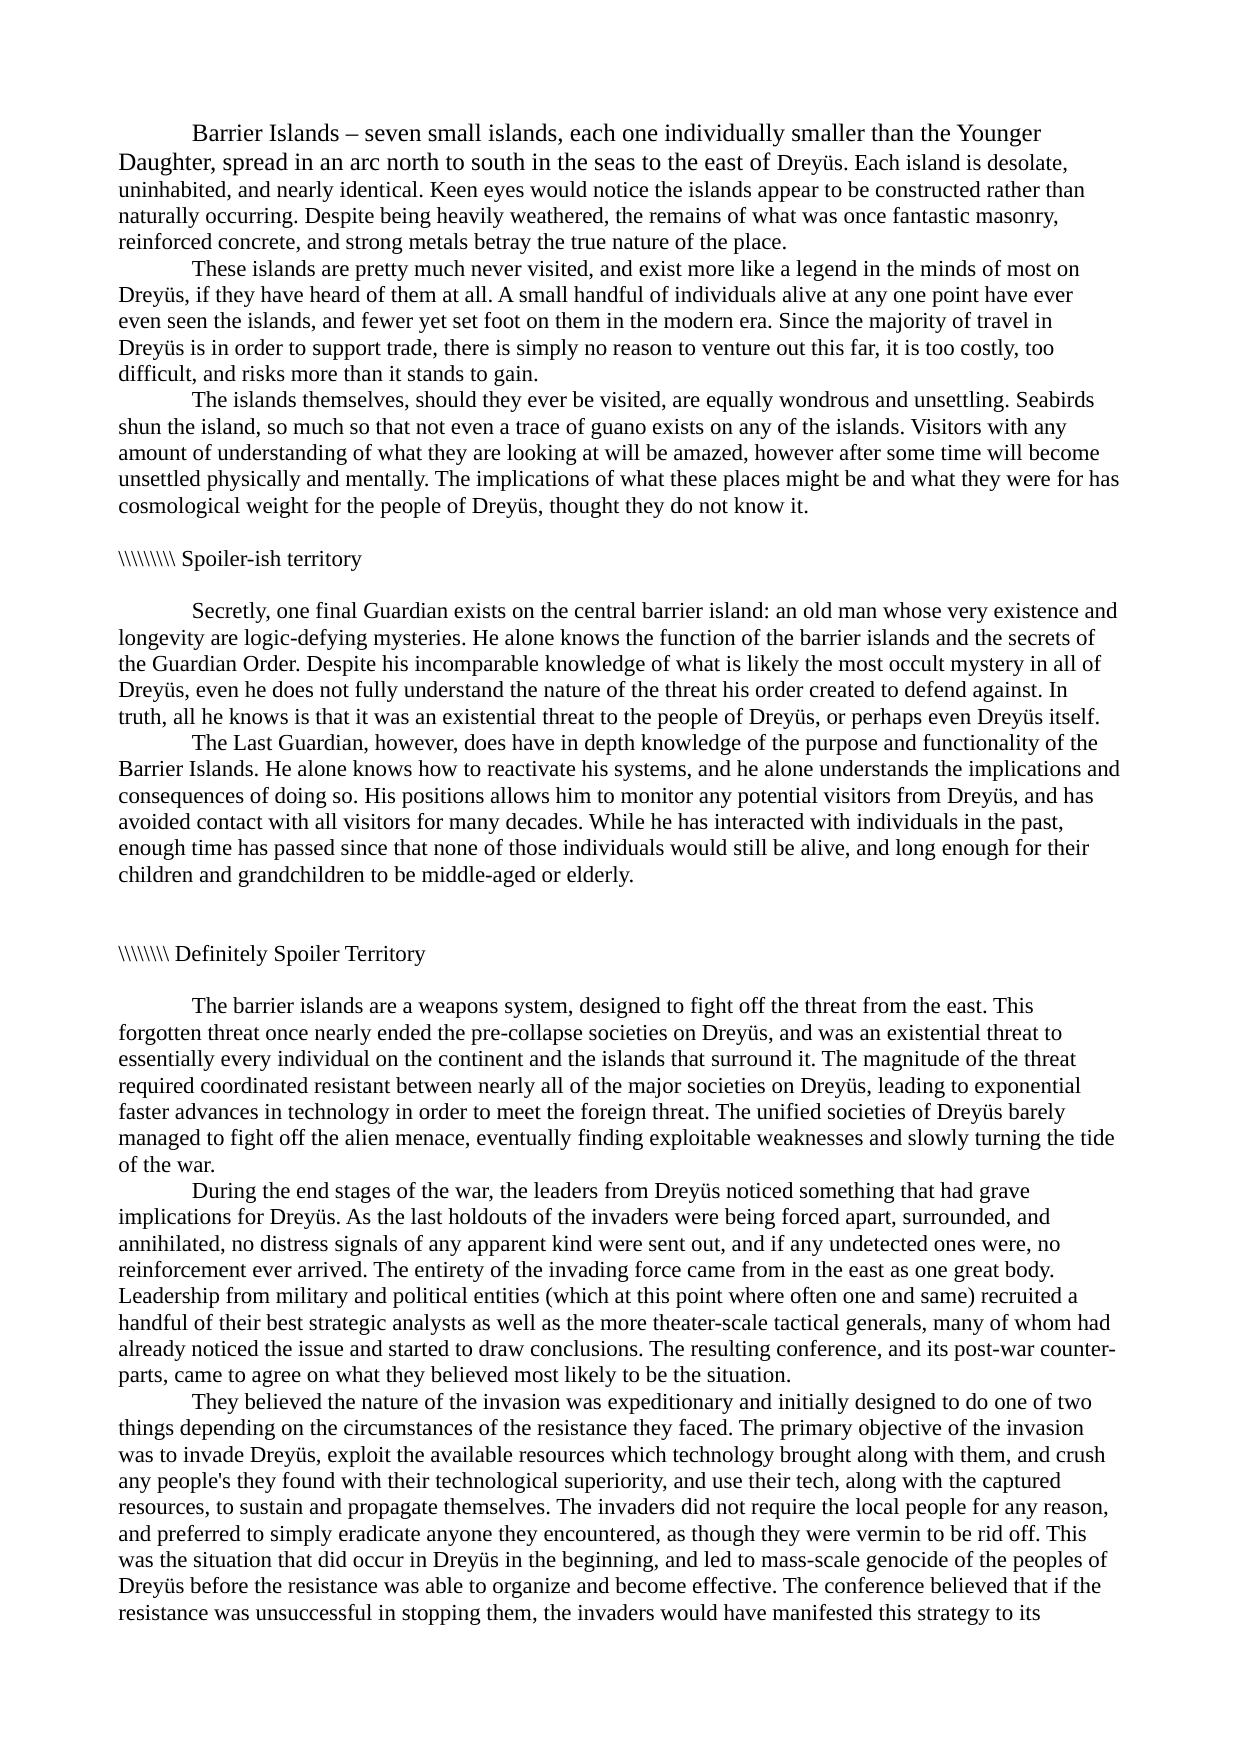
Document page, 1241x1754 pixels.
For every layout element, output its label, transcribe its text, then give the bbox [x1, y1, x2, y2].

text The Last Guardian, however, does have in depth knowledge of the purpose and functionality of the Barrier Islands. He alone knows how to reactivate his systems, and he alone understands the implications and consequences of doing so. His positions allows him to monitor any potential visitors from Dreyüs, and has avoided contact with all visitors for many decades. While he has interacted with individuals in the past, enough time has passed since that none of those individuals would still be alive, and long enough for their children and grandchildren to be middle-aged or elderly. [118, 729, 1122, 887]
text Secretly, one final Guardian exists on the central barrier island: an old man whose very existence and longevity are logic-defying mysteries. He alone knows the function of the barrier islands and the secrets of the Guardian Order. Despite his incomparable knowledge of what is likely the most occult mystery in all of Dreyüs, even he does not fully understand the nature of the threat his order created to defend against. In truth, all he knows is that it was an existential threat to the people of Dreyüs, or perhaps even Dreyüs itself. [118, 597, 1122, 729]
text These islands are pretty much never visited, and exist more like a legend in the minds of most on [118, 255, 1122, 281]
text \\\\\\\\\ Spoiler-ish territory [118, 544, 1122, 571]
text Barrier Islands – seven small islands, each one individually smaller than the Younger Daughter, spread in an arc north to south in the seas to the east of Dreyüs. Each island is desolate, uninhabited, and nearly identical. Keen eyes would notice the islands appear to be constructed rather than naturally occurring. Despite being heavily weathered, the remains of what was once fantastic masonry, reinforced concrete, and strong metals betray the true nature of the place. [118, 118, 1122, 255]
text During the end stages of the war, the leaders from Dreyüs noticed something that had grave implications for Dreyüs. As the last holdouts of the invaders were being forced apart, surrounded, and annihilated, no distress signals of any apparent kind were sent out, and if any undetected ones were, no reinforcement ever arrived. The entirety of the invading force came from in the east as one great body. Leadership from military and political entities (which at this point where often one and same) recruited a handful of their best strategic analysts as well as the more theater-scale tactical generals, many of whom had already noticed the issue and started to draw conclusions. The resulting conference, and its post-war counter-parts, came to agree on what they believed most likely to be the situation. [118, 1177, 1122, 1388]
text They believed the nature of the invasion was expeditionary and initially designed to do one of two things depending on the circumstances of the resistance they faced. The primary objective of the invasion was to invade Dreyüs, exploit the available resources which technology brought along with them, and crush any people's they found with their technological superiority, and use their tech, along with the captured resources, to sustain and propagate themselves. The invaders did not require the local people for any reason, and preferred to simply eradicate anyone they encountered, as though they were vermin to be rid off. This was the situation that did occur in Dreyüs in the beginning, and led to mass-scale genocide of the peoples of Dreyüs before the resistance was able to organize and become effective. The conference believed that if the resistance was unsuccessful in stopping them, the invaders would have manifested this strategy to its [118, 1388, 1122, 1625]
text Dreyüs, if they have heard of them at all. A small handful of individuals alive at any one point have ever even seen the islands, and fewer yet set foot on them in the modern era. Since the majority of travel in Dreyüs is in order to support trade, there is simply no reason to venture out this far, it is too costly, too difficult, and risks more than it stands to gain. [118, 281, 1122, 386]
text The barrier islands are a weapons system, designed to fight off the threat from the east. This forgotten threat once nearly ended the pre-collapse societies on Dreyüs, and was an existential threat to essentially every individual on the continent and the islands that surround it. The magnitude of the threat required coordinated resistant between nearly all of the major societies on Dreyüs, leading to exponential faster advances in technology in order to meet the foreign threat. The unified societies of Dreyüs barely managed to fight off the alien menace, eventually finding exploitable weaknesses and slowly turning the tide of the war. [118, 993, 1122, 1177]
text \\\\\\\\ Definitely Spoiler Territory [118, 940, 1122, 966]
text The islands themselves, should they ever be visited, are equally wondrous and unsettling. Seabirds shun the island, so much so that not even a trace of guano exists on any of the islands. Visitors with any amount of understanding of what they are looking at will be amazed, however after some time will become unsettled physically and mentally. The implications of what these places might be and what they were for has cosmological weight for the people of Dreyüs, thought they do not know it. [118, 386, 1122, 518]
